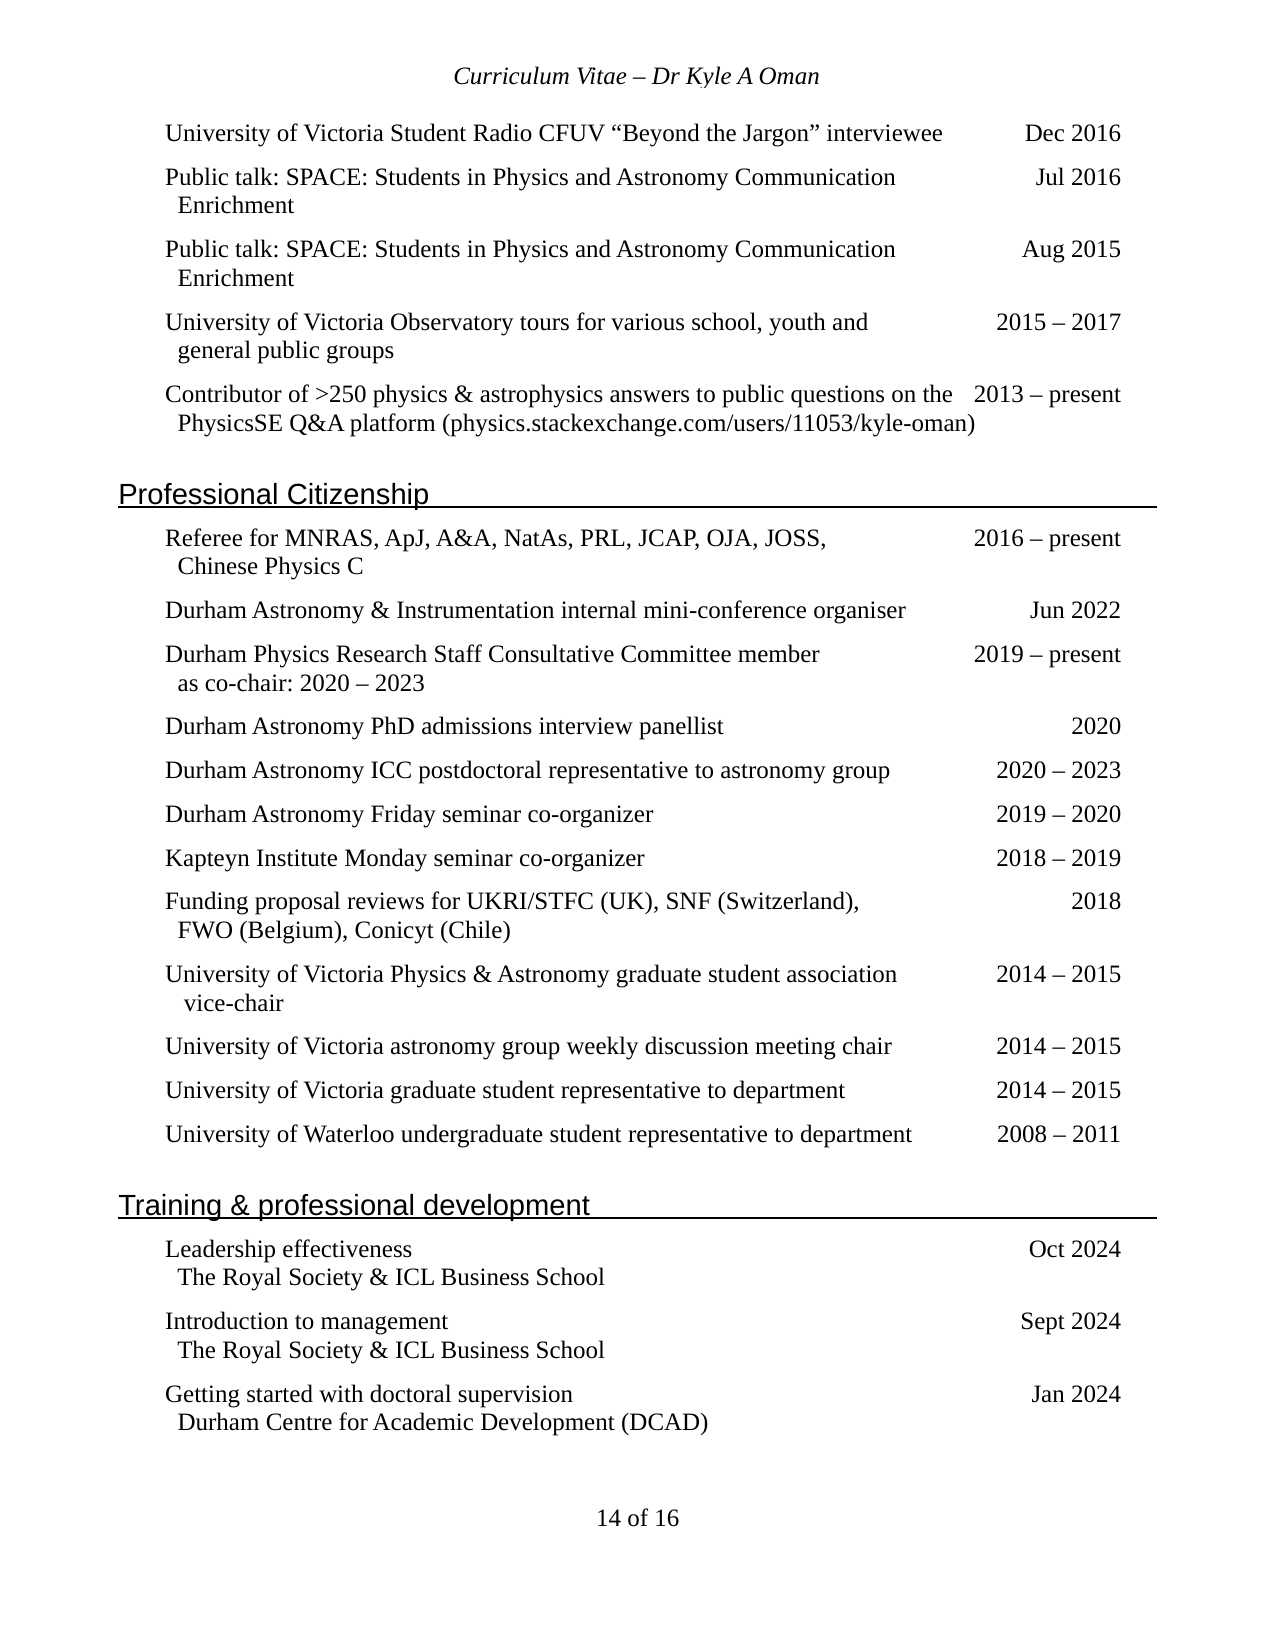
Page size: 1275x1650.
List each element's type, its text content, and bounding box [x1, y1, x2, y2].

text Getting started with doctoral supervision Jan 2024 Durham Centre for Academic Development (DCAD) [118, 1379, 1157, 1436]
text Durham Astronomy Friday seminar co-organizer 2019 – 2020 [118, 799, 1157, 828]
text Durham Astronomy PhD admissions interview panellist 2020 [118, 711, 1157, 740]
text University of Victoria Observatory tours for various school, youth and 2015 – 2017 general public groups [118, 307, 1157, 364]
text Durham Astronomy & Instrumentation internal mini-conference organiser Jun 2022 [118, 595, 1157, 624]
text Referee for MNRAS, ApJ, A&A, NatAs, PRL, JCAP, OJA, JOSS, 2016 – present Chinese Physics C [118, 523, 1157, 580]
subtitle Training & professional development [118, 1188, 1157, 1217]
text Kapteyn Institute Monday seminar co-organizer 2018 – 2019 [118, 843, 1157, 871]
text University of Victoria astronomy group weekly discussion meeting chair 2014 – 2015 [118, 1031, 1157, 1060]
text Contributor of >250 physics & astrophysics answers to public questions on the 2013 – present PhysicsSE Q&A platform (physics.stackexchange.com/users/11053/kyle-oman) [118, 379, 1157, 437]
text Public talk: SPACE: Students in Physics and Astronomy Communication Aug 2015 Enrichment [118, 234, 1157, 292]
text University of Victoria Student Radio CFUV “Beyond the Jargon” interviewee Dec 2016 [118, 118, 1157, 147]
text Durham Astronomy ICC postdoctoral representative to astronomy group 2020 – 2023 [118, 755, 1157, 784]
text Funding proposal reviews for UKRI/STFC (UK), SNF (Switzerland), 2018 FWO (Belgium), Conicyt (Chile) [118, 886, 1157, 944]
text University of Waterloo undergraduate student representative to department 2008 – 2011 [118, 1119, 1157, 1148]
subtitle Professional Citizenship [118, 477, 1157, 506]
text Introduction to management Sept 2024 The Royal Society & ICL Business School [118, 1306, 1157, 1364]
text University of Victoria Physics & Astronomy graduate student association 2014 – 2015 vice-chair [118, 959, 1157, 1016]
text University of Victoria graduate student representative to department 2014 – 2015 [118, 1075, 1157, 1104]
text Public talk: SPACE: Students in Physics and Astronomy Communication Jul 2016 Enrichment [118, 162, 1157, 219]
text Durham Physics Research Staff Consultative Committee member 2019 – present as co-chair: 2020 – 2023 [118, 639, 1157, 696]
text Leadership effectiveness Oct 2024 The Royal Society & ICL Business School [118, 1234, 1157, 1291]
